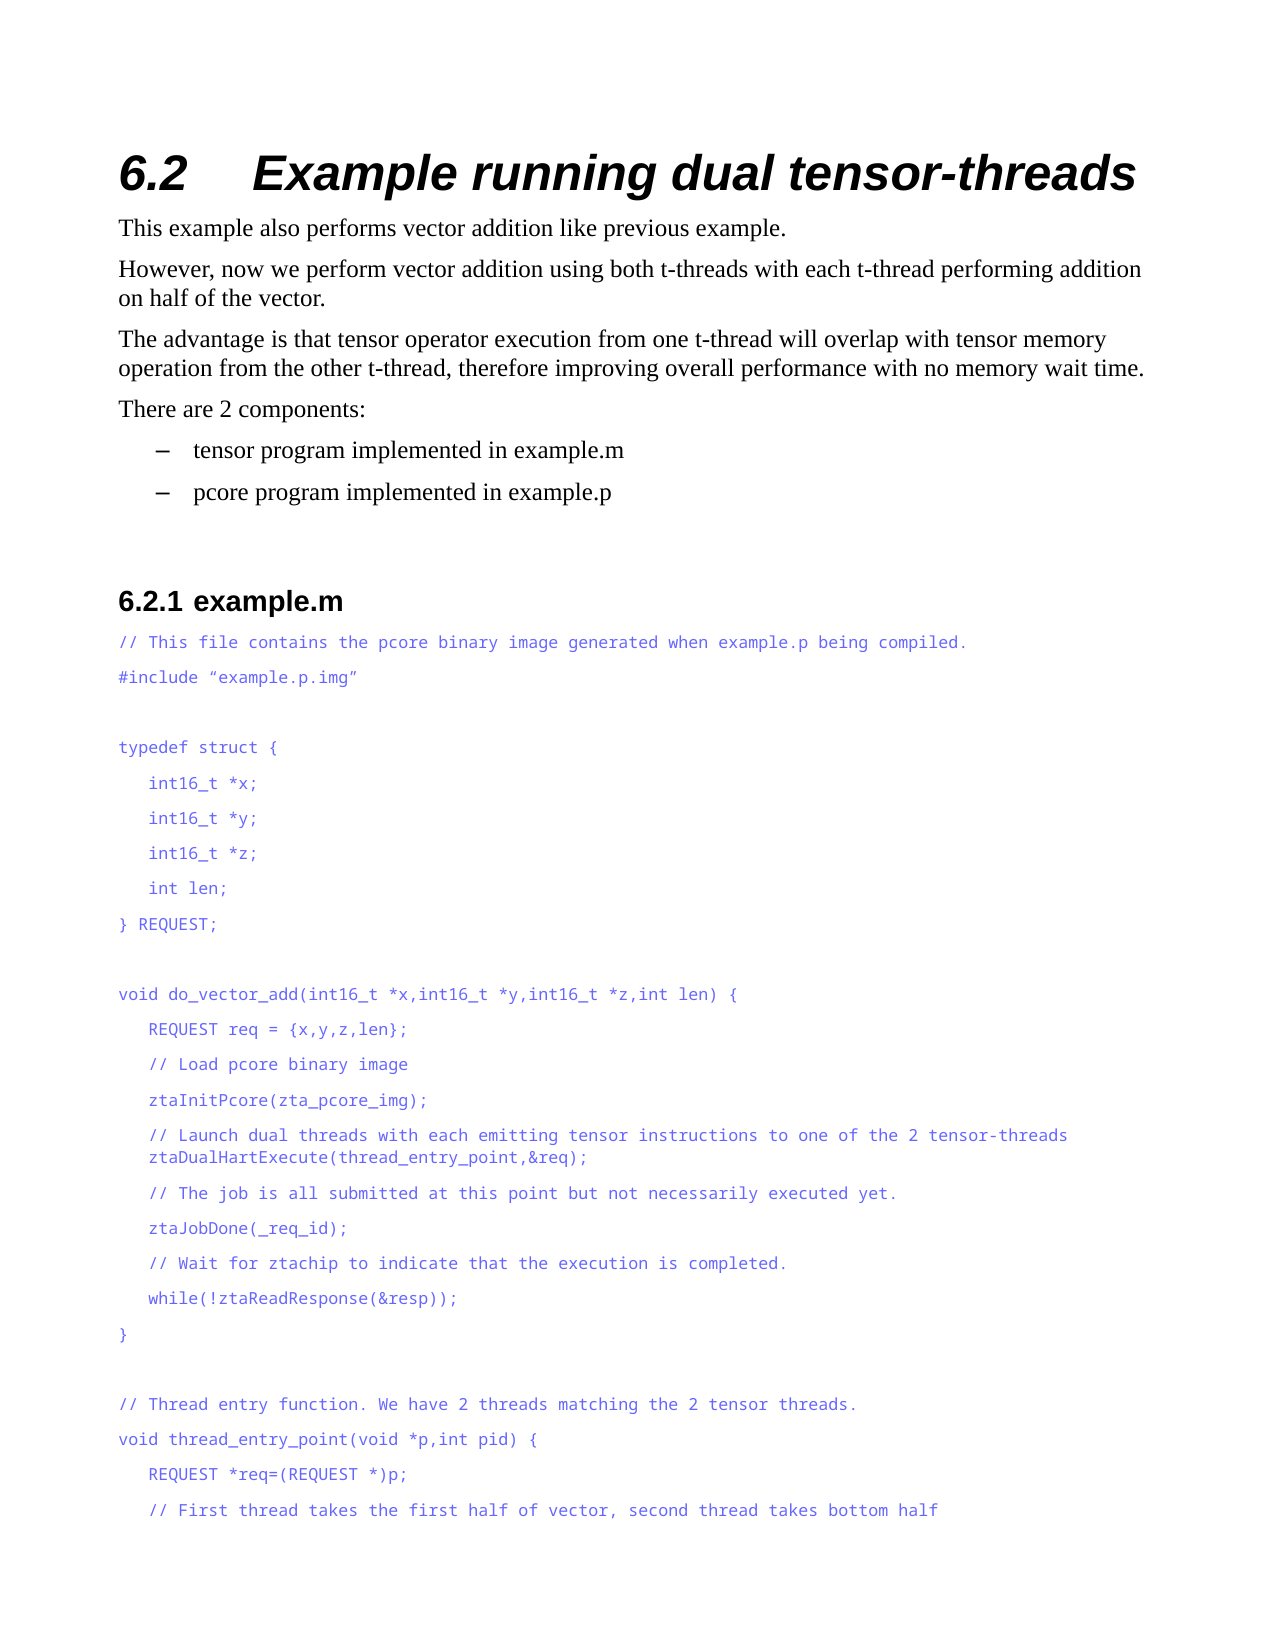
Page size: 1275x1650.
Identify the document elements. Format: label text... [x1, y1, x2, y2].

text } [118, 1322, 1157, 1345]
text } REQUEST; [118, 912, 1157, 935]
subtitle example.m [118, 584, 1157, 618]
text // Thread entry function. We have 2 threads matching the 2 tensor threads. [118, 1392, 1157, 1415]
text ztaJobDone(_req_id); [118, 1216, 1157, 1239]
text // This file contains the pcore binary image generated when example.p being compiled. [118, 630, 1157, 653]
text int16_t *y; [118, 806, 1157, 829]
text However, now we perform vector addition using both t-threads with each t-thread performing addition on half of the vector. [118, 254, 1157, 312]
text int16_t *z; [118, 842, 1157, 864]
list tensor program implemented in example.m [156, 436, 1157, 464]
text void do_vector_add(int16_t *x,int16_t *y,int16_t *z,int len) { [118, 982, 1157, 1005]
text REQUEST req = {x,y,z,len}; [118, 1018, 1157, 1040]
list pcore program implemented in example.p [156, 477, 1157, 506]
text REQUEST *req=(REQUEST *)p; [118, 1463, 1157, 1486]
text int len; [118, 877, 1157, 899]
text #include “example.p.img” [118, 666, 1157, 688]
text // First thread takes the first half of vector, second thread takes bottom half [118, 1498, 1157, 1521]
subtitle Example running dual tensor-threads [118, 143, 1157, 201]
text The advantage is that tensor operator execution from one t-thread will overlap with tensor memory operation from the other t-thread, therefore improving overall performance with no memory wait time. [118, 324, 1157, 382]
text // Launch dual threads with each emitting tensor instructions to one of the 2 tensor-threads [118, 1123, 1157, 1146]
text while(!ztaReadResponse(&resp)); [118, 1287, 1157, 1309]
text // The job is all submitted at this point but not necessarily executed yet. [118, 1181, 1157, 1204]
text There are 2 components: [118, 394, 1157, 423]
text // Load pcore binary image [118, 1053, 1157, 1076]
text ztaInitPcore(zta_pcore_img); [118, 1088, 1157, 1111]
text // Wait for ztachip to indicate that the execution is completed. [118, 1252, 1157, 1274]
text int16_t *x; [118, 771, 1157, 794]
text This example also performs vector addition like previous example. [118, 213, 1157, 242]
text void thread_entry_point(void *p,int pid) { [118, 1428, 1157, 1450]
text ztaDualHartExecute(thread_entry_point,&req); [118, 1146, 1157, 1169]
text typedef struct { [118, 736, 1157, 759]
